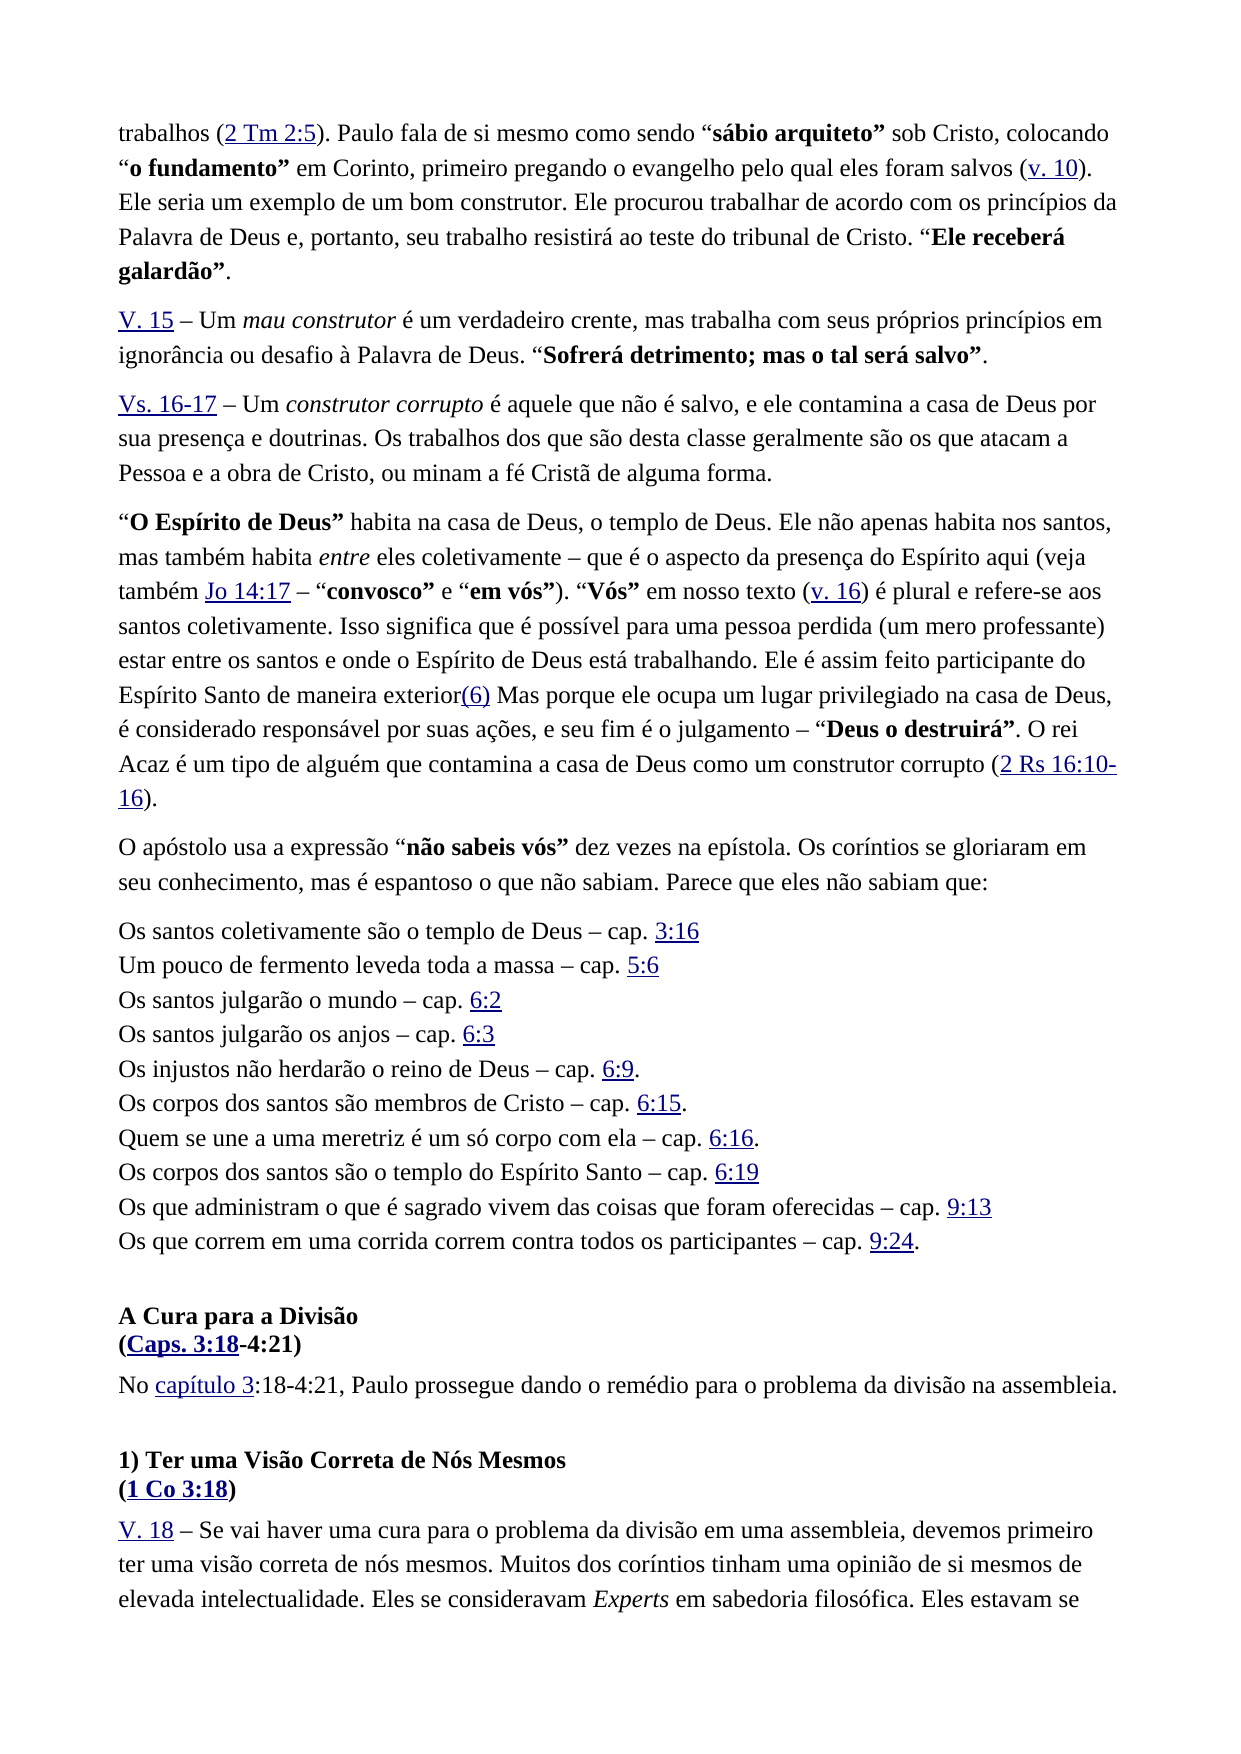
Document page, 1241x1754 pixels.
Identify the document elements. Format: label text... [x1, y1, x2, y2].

text Os que administram o que é sagrado vivem das coisas que foram oferecidas – cap. 9:13 [118, 1192, 1122, 1221]
text O apóstolo usa a expressão “não sabeis vós” dez vezes na epístola. Os coríntios se gloriaram em seu conhecimento, mas é espantoso o que não sabiam. Parece que eles não sabiam que: [118, 832, 1122, 896]
subtitle A Cura para a Divisão (Caps. 3:18-4:21) [118, 1301, 1122, 1358]
text V. 18 – Se vai haver uma cura para o problema da divisão em uma assembleia, devemos primeiro ter uma visão correta de nós mesmos. Muitos dos coríntios tinham uma opinião de si mesmos de elevada intelectualidade. Eles se consideravam Experts em sabedoria filosófica. Eles estavam se [118, 1515, 1122, 1612]
text “O Espírito de Deus” habita na casa de Deus, o templo de Deus. Ele não apenas habita nos santos, mas também habita entre eles coletivamente – que é o aspecto da presença do Espírito aqui (veja também Jo 14:17 – “convosco” e “em vós”). “Vós” em nosso texto (v. 16) é plural e refere-se aos santos coletivamente. Isso significa que é possível para uma pessoa perdida (um mero professante) estar entre os santos e onde o Espírito de Deus está trabalhando. Ele é assim feito participante do Espírito Santo de maneira exterior(6) Mas porque ele ocupa um lugar privilegiado na casa de Deus, é considerado responsável por suas ações, e seu fim é o julgamento – “Deus o destruirá”. O rei Acaz é um tipo de alguém que contamina a casa de Deus como um construtor corrupto (2 Rs 16:10-16). [118, 507, 1122, 812]
text trabalhos (2 Tm 2:5). Paulo fala de si mesmo como sendo “sábio arquiteto” sob Cristo, colocando “o fundamento” em Corinto, primeiro pregando o evangelho pelo qual eles foram salvos (v. 10). Ele seria um exemplo de um bom construtor. Ele procurou trabalhar de acordo com os princípios da Palavra de Deus e, portanto, seu trabalho resistirá ao teste do tribunal de Cristo. “Ele receberá galardão”. [118, 118, 1122, 285]
text Os santos julgarão o mundo – cap. 6:2 [118, 985, 1122, 1014]
text Os que correm em uma corrida correm contra todos os participantes – cap. 9:24. [118, 1226, 1122, 1255]
text Os santos coletivamente são o templo de Deus – cap. 3:16 [118, 916, 1122, 945]
text Os santos julgarão os anjos – cap. 6:3 [118, 1019, 1122, 1048]
text Os corpos dos santos são o templo do Espírito Santo – cap. 6:19 [118, 1157, 1122, 1186]
text Quem se une a uma meretriz é um só corpo com ela – cap. 6:16. [118, 1123, 1122, 1152]
subtitle 1) Ter uma Visão Correta de Nós Mesmos (1 Co 3:18) [118, 1445, 1122, 1502]
text No capítulo 3:18-4:21, Paulo prossegue dando o remédio para o problema da divisão na assembleia. [118, 1371, 1122, 1399]
text Os corpos dos santos são membros de Cristo – cap. 6:15. [118, 1088, 1122, 1117]
text V. 15 – Um mau construtor é um verdadeiro crente, mas trabalha com seus próprios princípios em ignorância ou desafio à Palavra de Deus. “Sofrerá detrimento; mas o tal será salvo”. [118, 305, 1122, 368]
text Um pouco de fermento leveda toda a massa – cap. 5:6 [118, 951, 1122, 979]
text Os injustos não herdarão o reino de Deus – cap. 6:9. [118, 1054, 1122, 1083]
text Vs. 16-17 – Um construtor corrupto é aquele que não é salvo, e ele contamina a casa de Deus por sua presença e doutrinas. Os trabalhos dos que são desta classe geralmente são os que atacam a Pessoa e a obra de Cristo, ou minam a fé Cristã de alguma forma. [118, 389, 1122, 487]
